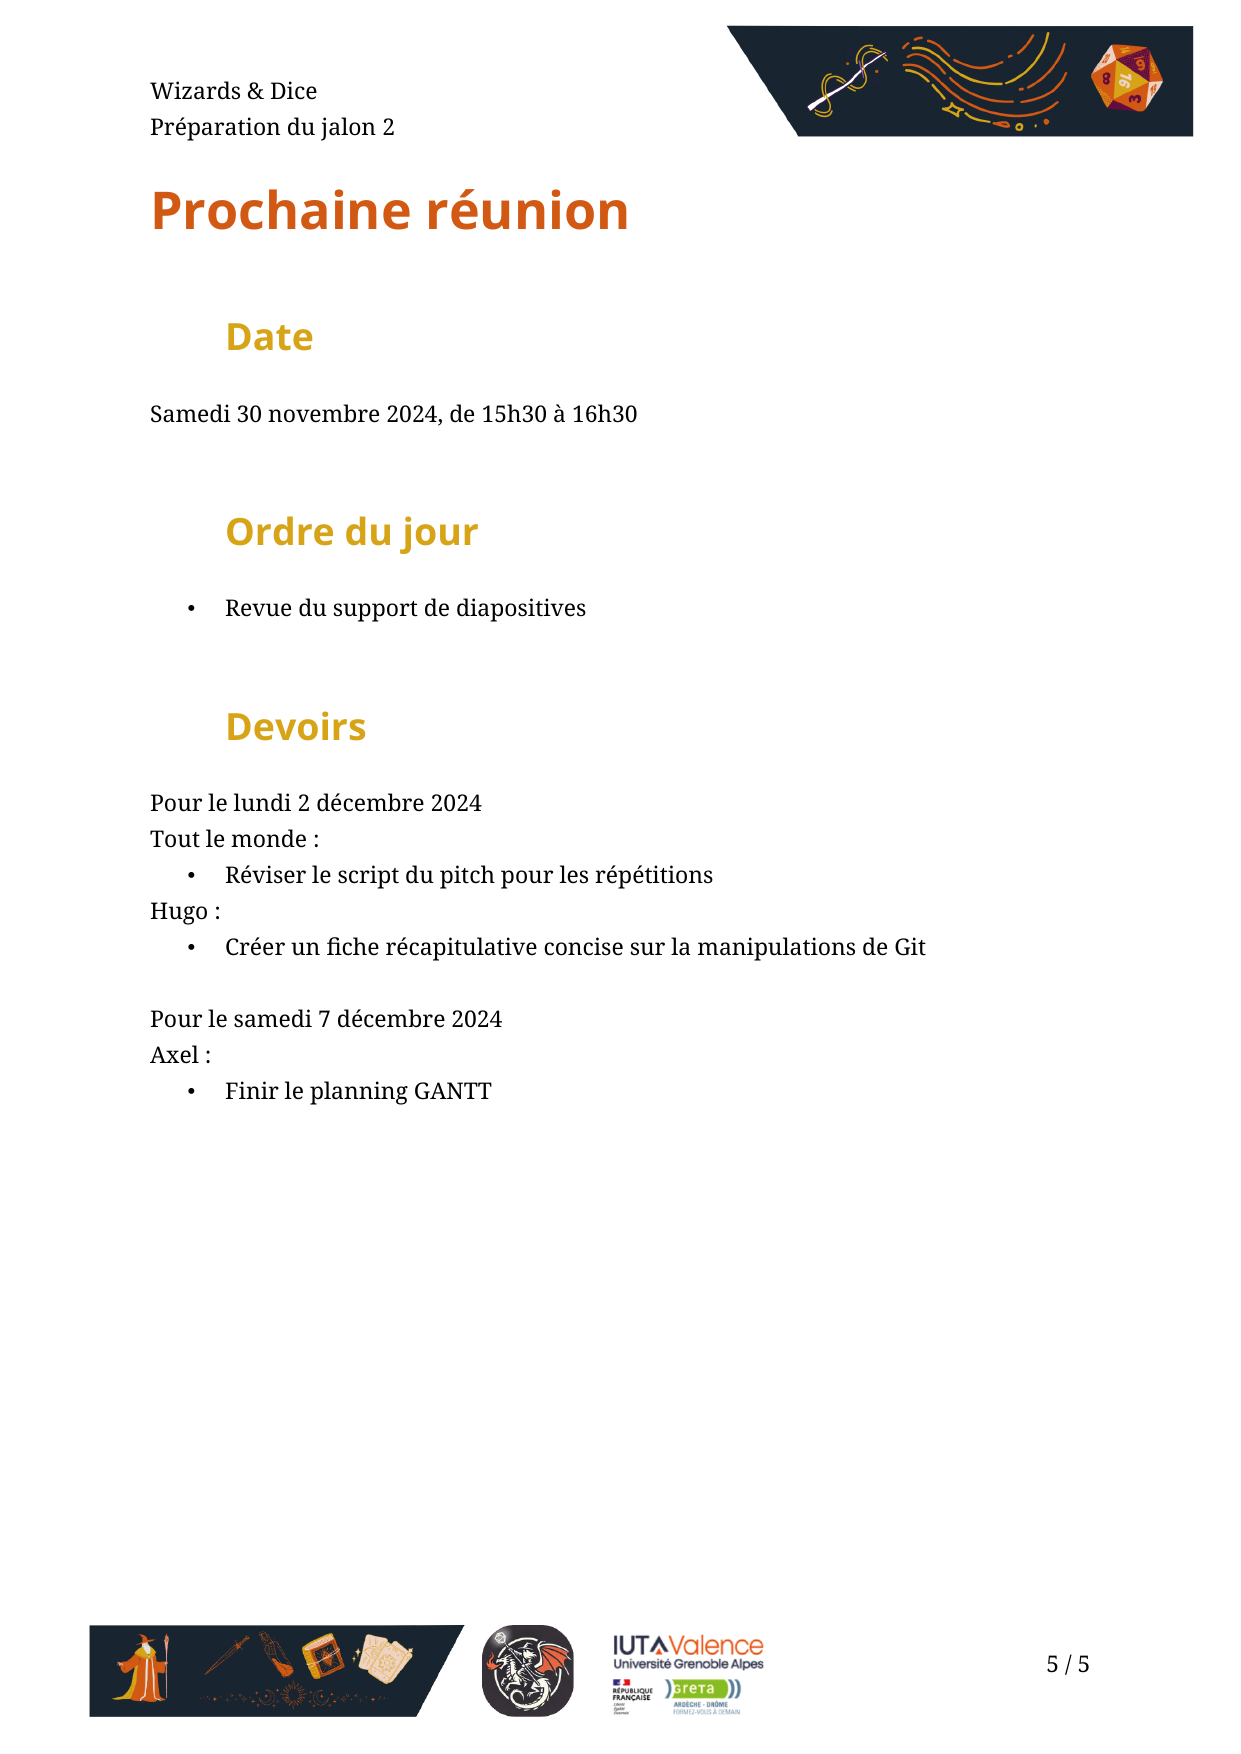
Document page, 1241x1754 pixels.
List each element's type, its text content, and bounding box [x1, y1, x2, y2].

picture [81, 1614, 788, 1726]
list Réviser le script du pitch pour les répétitions [187, 859, 1090, 890]
list Revue du support de diapositives [187, 592, 1090, 624]
text Tout le monde : [150, 823, 1090, 854]
text Pour le lundi 2 décembre 2024 [150, 787, 1090, 818]
subtitle Date [225, 311, 1090, 362]
text Samedi 30 novembre 2024, de 15h30 à 16h30 [150, 398, 1090, 429]
text Hugo : [150, 895, 1090, 926]
picture [720, 22, 1208, 140]
text Axel : [150, 1039, 1090, 1070]
subtitle Devoirs [225, 700, 1090, 751]
list Créer un fiche récapitulative concise sur la manipulations de Git [187, 931, 1090, 962]
text Pour le samedi 7 décembre 2024 [150, 1003, 1090, 1034]
list Finir le planning GANTT [187, 1075, 1090, 1106]
subtitle Ordre du jour [225, 505, 1090, 556]
subtitle Prochaine réunion [150, 174, 1090, 245]
